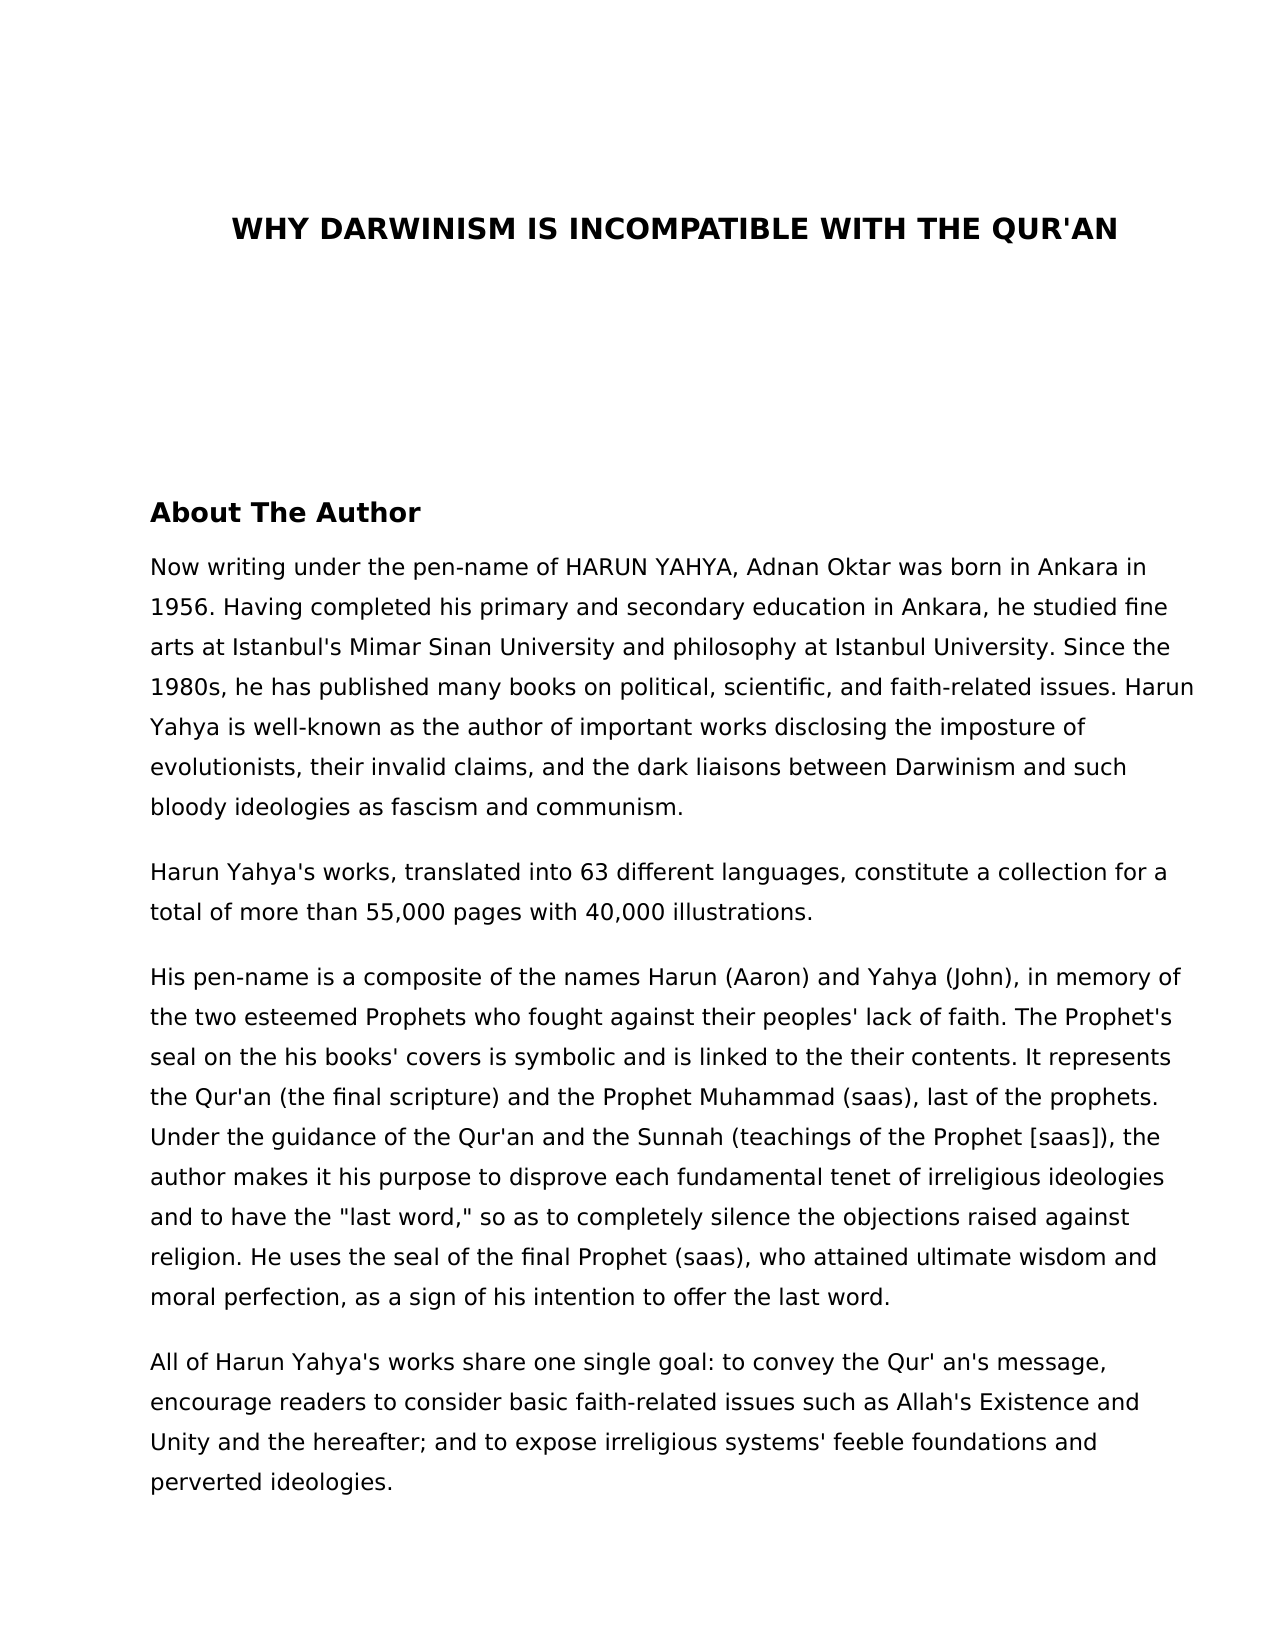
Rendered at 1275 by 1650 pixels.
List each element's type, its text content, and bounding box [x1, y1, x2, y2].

subtitle Why Darwinism Is Incompatible With The Qur'an [150, 212, 1200, 246]
text His pen-name is a composite of the names Harun (Aaron) and Yahya (John), in memory of the two esteemed Prophets who fought against their peoples' lack of faith. The Prophet's seal on the his books' covers is symbolic and is linked to the their contents. It represents the Qur'an (the final scripture) and the Prophet Muhammad (saas), last of the prophets. Under the guidance of the Qur'an and the Sunnah (teachings of the Prophet [saas]), the author makes it his purpose to disprove each fundamental tenet of irreligious ideologies and to have the "last word," so as to completely silence the objections raised against religion. He uses the seal of the final Prophet (saas), who attained ultimate wisdom and moral perfection, as a sign of his intention to offer the last word. [150, 964, 1200, 1310]
text Now writing under the pen-name of HARUN YAHYA, Adnan Oktar was born in Ankara in 1956. Having completed his primary and secondary education in Ankara, he studied fine arts at Istanbul's Mimar Sinan University and philosophy at Istanbul University. Since the 1980s, he has published many books on political, scientific, and faith-related issues. Harun Yahya is well-known as the author of important works disclosing the imposture of evolutionists, their invalid claims, and the dark liaisons between Darwinism and such bloody ideologies as fascism and communism. [150, 554, 1200, 820]
text Harun Yahya's works, translated into 63 different languages, constitute a collection for a total of more than 55,000 pages with 40,000 illustrations. [150, 859, 1200, 925]
text All of Harun Yahya's works share one single goal: to convey the Qur' an's message, encourage readers to consider basic faith-related issues such as Allah's Existence and Unity and the hereafter; and to expose irreligious systems' feeble foundations and perverted ideologies. [150, 1349, 1200, 1495]
subtitle About The Author [150, 497, 1200, 529]
